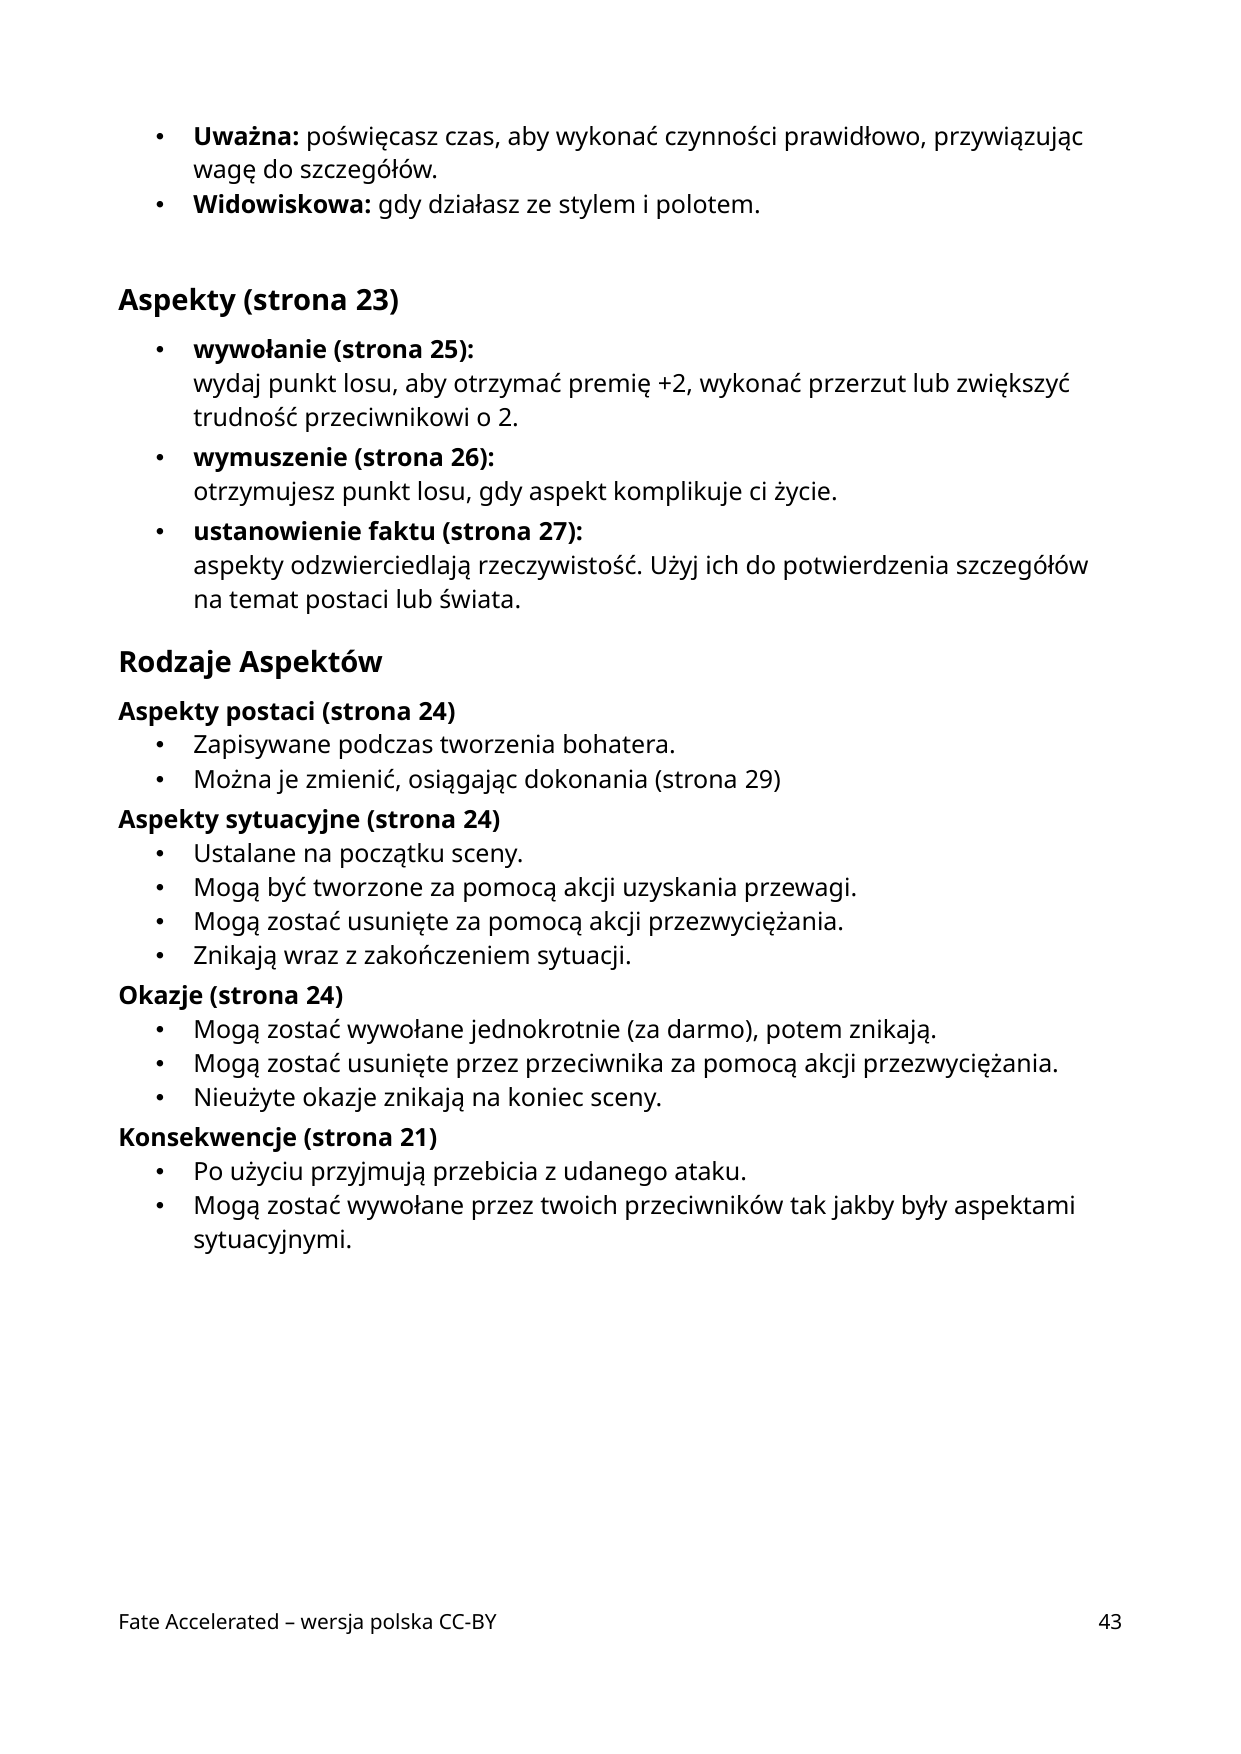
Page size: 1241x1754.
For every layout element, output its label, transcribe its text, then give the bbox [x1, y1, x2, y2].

list Można je zmienić, osiągając dokonania (strona 24) [156, 761, 1122, 795]
text aspekty odzwierciedlają rzeczywistość. Użyj ich do potwierdzenia szczegółów na temat postaci lub świata. [193, 548, 1122, 616]
text Okazje (strona 20) [118, 977, 1122, 1012]
subtitle Rodzaje Aspektów [118, 641, 1122, 681]
list Nieużyte okazje znikają na koniec sceny. [156, 1080, 1122, 1114]
list Mogą zostać usunięte przez przeciwnika za pomocą akcji przezwyciężania. [156, 1046, 1122, 1080]
list ustanowienie faktu (strona 22): [156, 514, 1122, 548]
text wydaj punkt losu, aby otrzymać premię +2, wykonać przerzut lub zwiększyć trudność przeciwnikowi o 2. [193, 366, 1122, 434]
list Ustalane na początku sceny. [156, 835, 1122, 869]
list Po użyciu przyjmują przebicia z udanego ataku. [156, 1154, 1122, 1188]
title Aspekty (strona 19) [118, 279, 1122, 319]
list Mogą zostać wywołane przez twoich przeciwników tak jakby były aspektami sytuacyjnymi. [156, 1188, 1122, 1256]
text Konsekwencje (strona 17) [118, 1120, 1122, 1154]
list Mogą być tworzone za pomocą akcji uzyskania przewagi. [156, 869, 1122, 903]
list Widowiskowa: gdy działasz ze stylem i polotem. [156, 186, 1122, 220]
list Mogą zostać usunięte za pomocą akcji przezwyciężania. [156, 903, 1122, 937]
list Mogą zostać wywołane jednokrotnie (za darmo), potem znikają. [156, 1012, 1122, 1046]
text otrzymujesz punkt losu, gdy aspekt komplikuje ci życie. [193, 474, 1122, 508]
list Zapisywane podczas tworzenia bohatera. [156, 727, 1122, 761]
text Aspekty postaci (strona 19) [118, 693, 1122, 727]
list wymuszenie (strona 21): [156, 440, 1122, 474]
list Uważna: poświęcasz czas, aby wykonać czynności prawidłowo, przywiązując wagę do szczegółów. [156, 118, 1122, 186]
list wywołanie (strona 20): [156, 332, 1122, 366]
text Aspekty sytuacyjne (strona 19) [118, 801, 1122, 835]
list Znikają wraz z zakończeniem sytuacji. [156, 937, 1122, 972]
